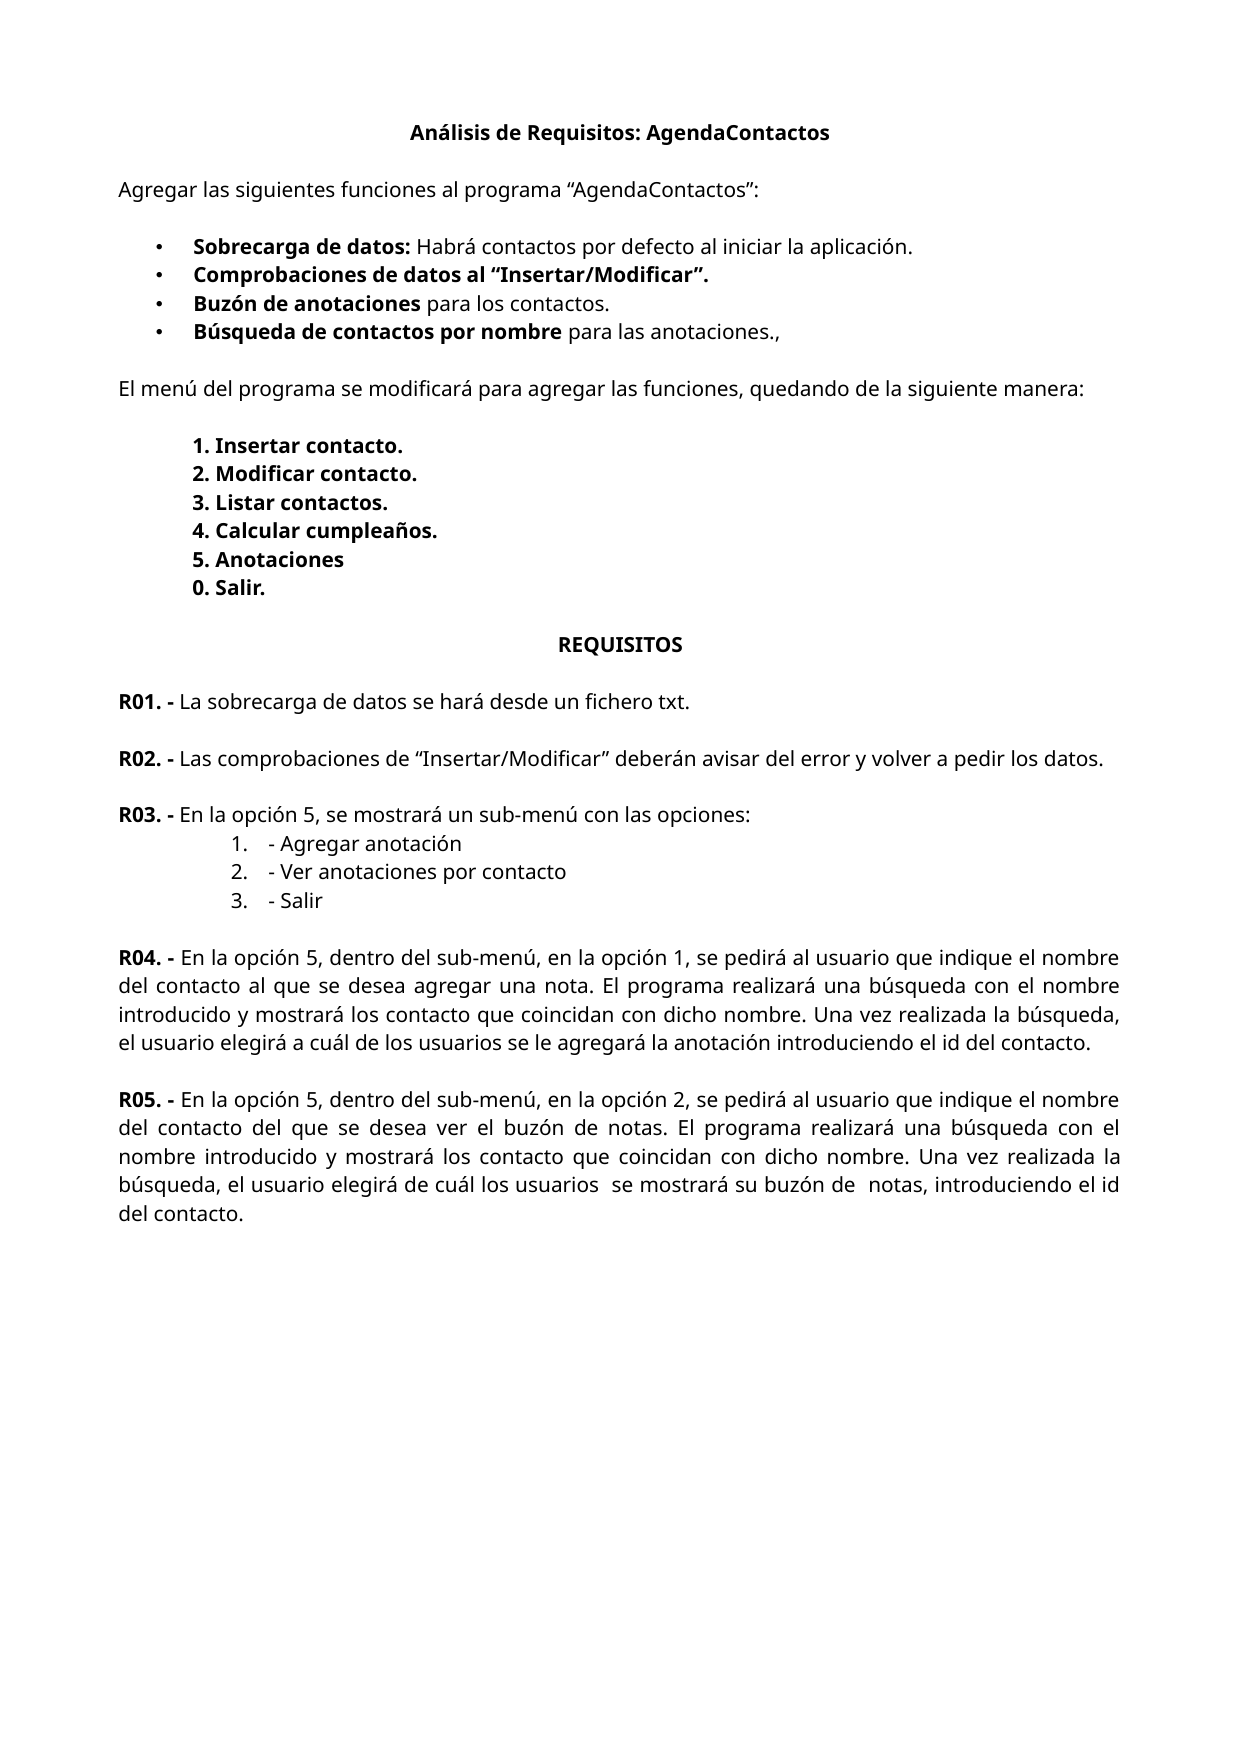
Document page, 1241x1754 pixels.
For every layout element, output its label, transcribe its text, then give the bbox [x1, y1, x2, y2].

list Comprobaciones de datos al “Insertar/Modificar”. [156, 260, 1122, 289]
list Búsqueda de contactos por nombre para las anotaciones., [156, 317, 1122, 346]
text Agregar las siguientes funciones al programa “AgendaContactos”: [118, 175, 1122, 203]
text El menú del programa se modificará para agregar las funciones, quedando de la siguiente manera: [118, 374, 1122, 402]
list - Agregar anotación [231, 829, 1122, 857]
text R04. - En la opción 5, dentro del sub-menú, en la opción 1, se pedirá al usuario que indique el nombre del contacto al que se desea agregar una nota. El programa realizará una búsqueda con el nombre introducido y mostrará los contacto que coincidan con dicho nombre. Una vez realizada la búsqueda, el usuario elegirá a cuál de los usuarios se le agregará la anotación introduciendo el id del contacto. [118, 943, 1122, 1057]
text 1. Insertar contacto. [118, 431, 1122, 459]
text REQUISITOS [118, 630, 1122, 658]
text 3. Listar contactos. [118, 488, 1122, 516]
text 2. Modificar contacto. [118, 459, 1122, 488]
text R01. - La sobrecarga de datos se hará desde un fichero txt. [118, 687, 1122, 715]
text R05. - En la opción 5, dentro del sub-menú, en la opción 2, se pedirá al usuario que indique el nombre del contacto del que se desea ver el buzón de notas. El programa realizará una búsqueda con el nombre introducido y mostrará los contacto que coincidan con dicho nombre. Una vez realizada la búsqueda, el usuario elegirá de cuál los usuarios se mostrará su buzón de notas, introduciendo el id del contacto. [118, 1085, 1122, 1227]
text R03. - En la opción 5, se mostrará un sub-menú con las opciones: [118, 801, 1122, 829]
text 0. Salir. [118, 573, 1122, 602]
text 4. Calcular cumpleaños. [118, 516, 1122, 545]
list - Ver anotaciones por contacto [231, 857, 1122, 886]
text Análisis de Requisitos: AgendaContactos [118, 118, 1122, 147]
list Buzón de anotaciones para los contactos. [156, 289, 1122, 317]
list Sobrecarga de datos: Habrá contactos por defecto al iniciar la aplicación. [156, 232, 1122, 260]
text R02. - Las comprobaciones de “Insertar/Modificar” deberán avisar del error y volver a pedir los datos. [118, 744, 1122, 772]
list - Salir [231, 886, 1122, 914]
text 5. Anotaciones [118, 545, 1122, 573]
